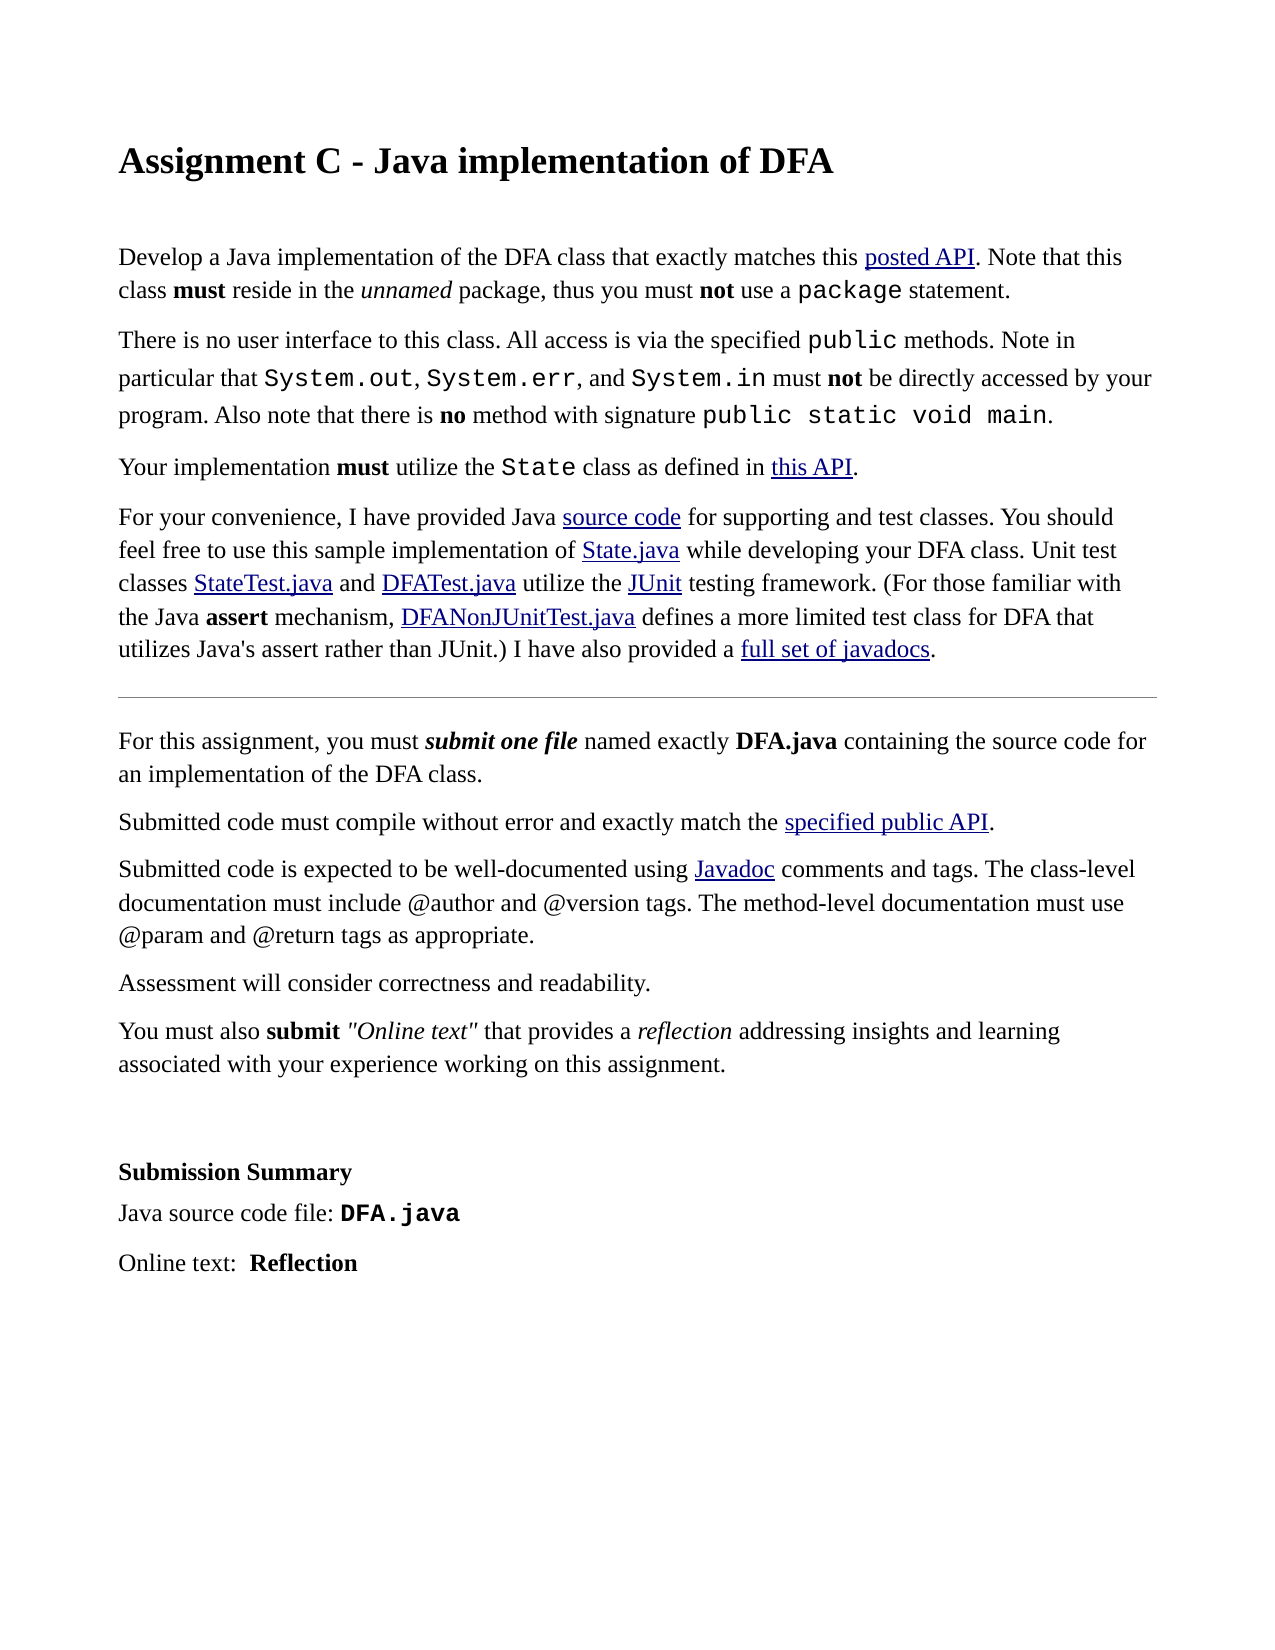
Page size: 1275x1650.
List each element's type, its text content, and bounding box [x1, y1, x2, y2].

text Submitted code is expected to be well-documented using Javadoc comments and tags. The class-level documentation must include @author and @version tags. The method-level documentation must use @param and @return tags as appropriate. [118, 854, 1157, 949]
text Online text: Reflection [118, 1248, 1157, 1277]
subtitle Submission Summary [118, 1157, 1157, 1185]
text Your implementation must utilize the State class as defined in this API. [118, 452, 1157, 483]
text Submitted code must compile without error and exactly match the specified public API. [118, 807, 1157, 836]
text There is no user interface to this class. All access is via the specified public methods. Note in particular that System.out, System.err, and System.in must not be directly accessed by your program. Also note that there is no method with signature public static void main. [118, 325, 1157, 431]
text You must also submit "Online text" that provides a reflection addressing insights and learning associated with your experience working on this assignment. [118, 1016, 1157, 1078]
text Assessment will consider correctness and readability. [118, 968, 1157, 997]
text For this assignment, you must submit one file named exactly DFA.java containing the source code for an implementation of the DFA class. [118, 726, 1157, 788]
text For your convenience, I have provided Java source code for supporting and test classes. You should feel free to use this sample implementation of State.java while developing your DFA class. Unit test classes StateTest.java and DFATest.java utilize the JUnit testing framework. (For those familiar with the Java assert mechanism, DFANonJUnitTest.java defines a more limited test class for DFA that utilizes Java's assert rather than JUnit.) I have also provided a full set of javadocs. [118, 502, 1157, 663]
text Develop a Java implementation of the DFA class that exactly matches this posted API. Note that this class must reside in the unnamed package, thus you must not use a package statement. [118, 242, 1157, 306]
subtitle Assignment C - Java implementation of DFA [118, 139, 1157, 182]
text Java source code file: DFA.java [118, 1198, 1157, 1229]
